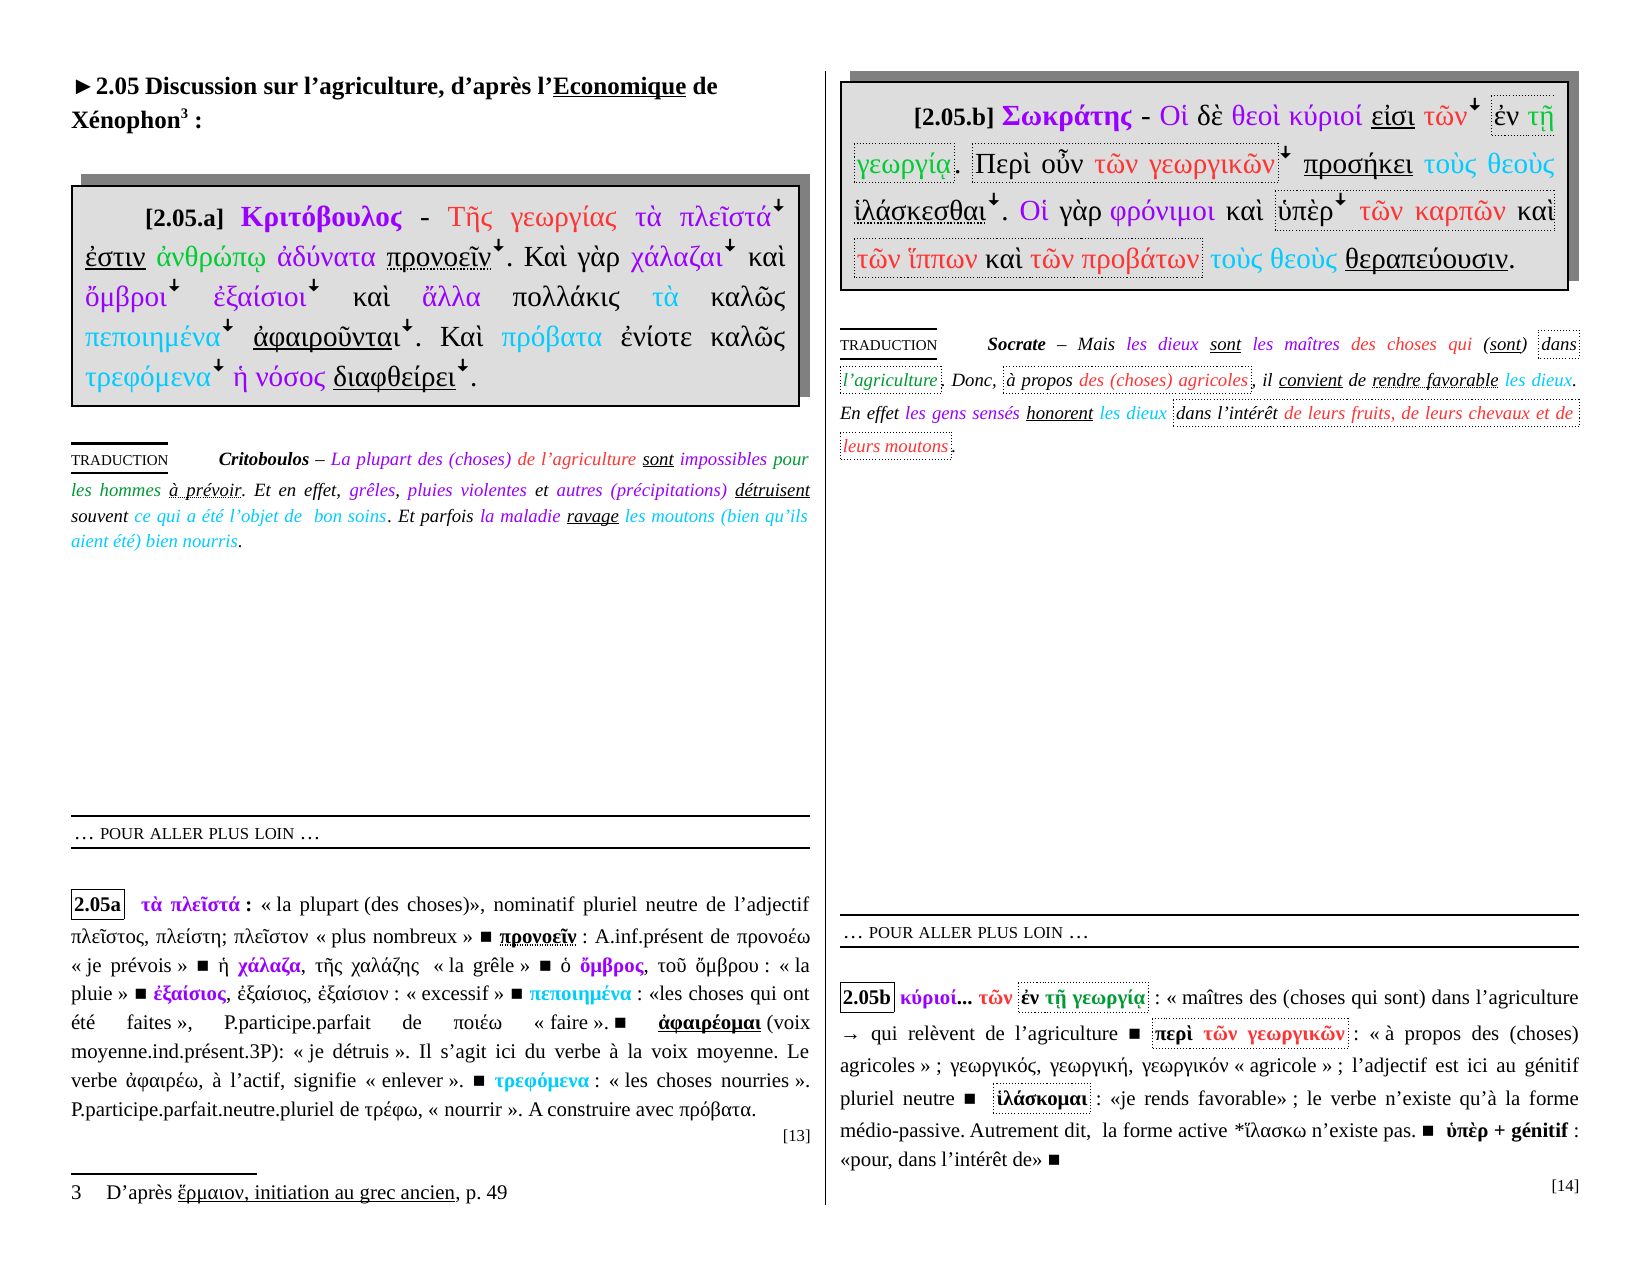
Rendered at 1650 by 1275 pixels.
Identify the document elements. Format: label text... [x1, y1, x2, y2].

text ►2.05 Discussion sur l’agriculture, d’après l’Economique de Xénophon : [71, 71, 810, 134]
text … pour aller plus loin … [840, 916, 1579, 946]
text [13] [71, 1126, 810, 1145]
text [2.05.b] Σωκράτηϛ - Οἱ δὲ θεοὶ κύριοί εἰσι τῶνꜜ ἐν τῇ γεωργίᾳ. Περὶ οὖν τῶν γεωργικῶνꜜ προσήκει τοὺϛ θεοὺϛ ἱλάσκεσθαιꜜ. Οἱ γὰρ φρόνιμοι καὶ ὑπὲρꜜ τῶν καρπῶν καὶ τῶν ἵππων καὶ τῶν προβάτων τοὺϛ θεοὺϛ θεραπεύουσιν. [842, 83, 1567, 289]
text … pour aller plus loin … [71, 817, 810, 847]
text [14] [840, 1176, 1579, 1195]
text D’après ἕρμαιον, initiation au grec ancien, p. 49 [71, 1180, 810, 1204]
text 2.05a τὰ πλεῖστά : « la plupart (des choses)», nominatif pluriel neutre de l’adjectif πλεῖστος, πλείστη; πλεῖστον « plus nombreux » ■ προνοεῖν : A.inf.présent de προνοέω « je prévois » ■ ἡ χάλαζα, τῆς χαλάζης « la grêle » ■ ὁ ὄμβρος, τοῦ ὄμβρου : « la pluie » ■ ἐξαίσιος, ἐξαίσιος, ἐξαίσιον : « excessif » ■ πεποιημένα : «les choses qui ont été faites », P.participe.parfait de ποιέω « faire ». ■ ἀφαιρέομαι (voix moyenne.ind.présent.3P): « je détruis ». Il s’agit ici du verbe à la voix moyenne. Le verbe ἀφαιρέω, à l’actif, signifie « enlever ». ■ τρεφόμενα : « les choses nourries ». P.participe.parfait.neutre.pluriel de τρέφω, « nourrir ». A construire avec πρόβατα. [71, 889, 810, 1121]
text [2.05.a] Κριτόβουλοϛ - τῆϛ γεωργίαϛ τὰ πλεῖστάꜜ ἐστιν ἀνθρώπῳ ἀδύνατα προνοεῖνꜜ. Καὶ γὰρ χάλαζαιꜜ καὶ ὄμβροιꜜ ἐξαίσιοιꜜ καὶ ἄλλα πολλάκιϛ τὰ καλῶϛ πεποιημέναꜜ ἀφαιροῦνταιꜜ. Καὶ πρόβατα ἐνίοτε καλῶϛ τρεφόμεναꜜ ἡ νόσοϛ διαφθείρειꜜ. [73, 187, 798, 405]
text traduction Socrate – Mais les dieux sont les maîtres des choses qui (sont) dans l’agriculture. Donc, à propos des (choses) agricoles, il convient de rendre favorable les dieux. En effet les gens sensés honorent les dieux dans l’intérêt de leurs fruits, de leurs chevaux et de leurs moutons. [840, 328, 1579, 459]
text 2.05b κύριοί... τῶν ἐν τῇ γεωργίᾳ : « maîtres des (choses qui sont) dans l’agriculture → qui relèvent de l’agriculture ■ Περὶ τῶν γεωργικῶν : « à propos des (choses) agricoles » ; γεωργικόϛ, γεωργική, γεωργικόν « agricole » ; l’adjectif est ici au génitif pluriel neutre ■ ἱλάσκομαι : «je rends favorable» ; le verbe n’existe qu’à la forme médio-passive. Autrement dit, la forme active *ἵλασκω n’existe pas. ■ ὑπὲρ + génitif : «pour, dans l’intérêt de» ■ [840, 982, 1579, 1171]
text traduction Critoboulos – La plupart des (choses) de l’agriculture sont impossibles pour les hommes à prévoir. Et en effet, grêles, pluies violentes et autres (précipitations) détruisent souvent ce qui a été l’objet de bon soins. Et parfois la maladie ravage les moutons (bien qu’ils aient été) bien nourris. [71, 442, 810, 552]
